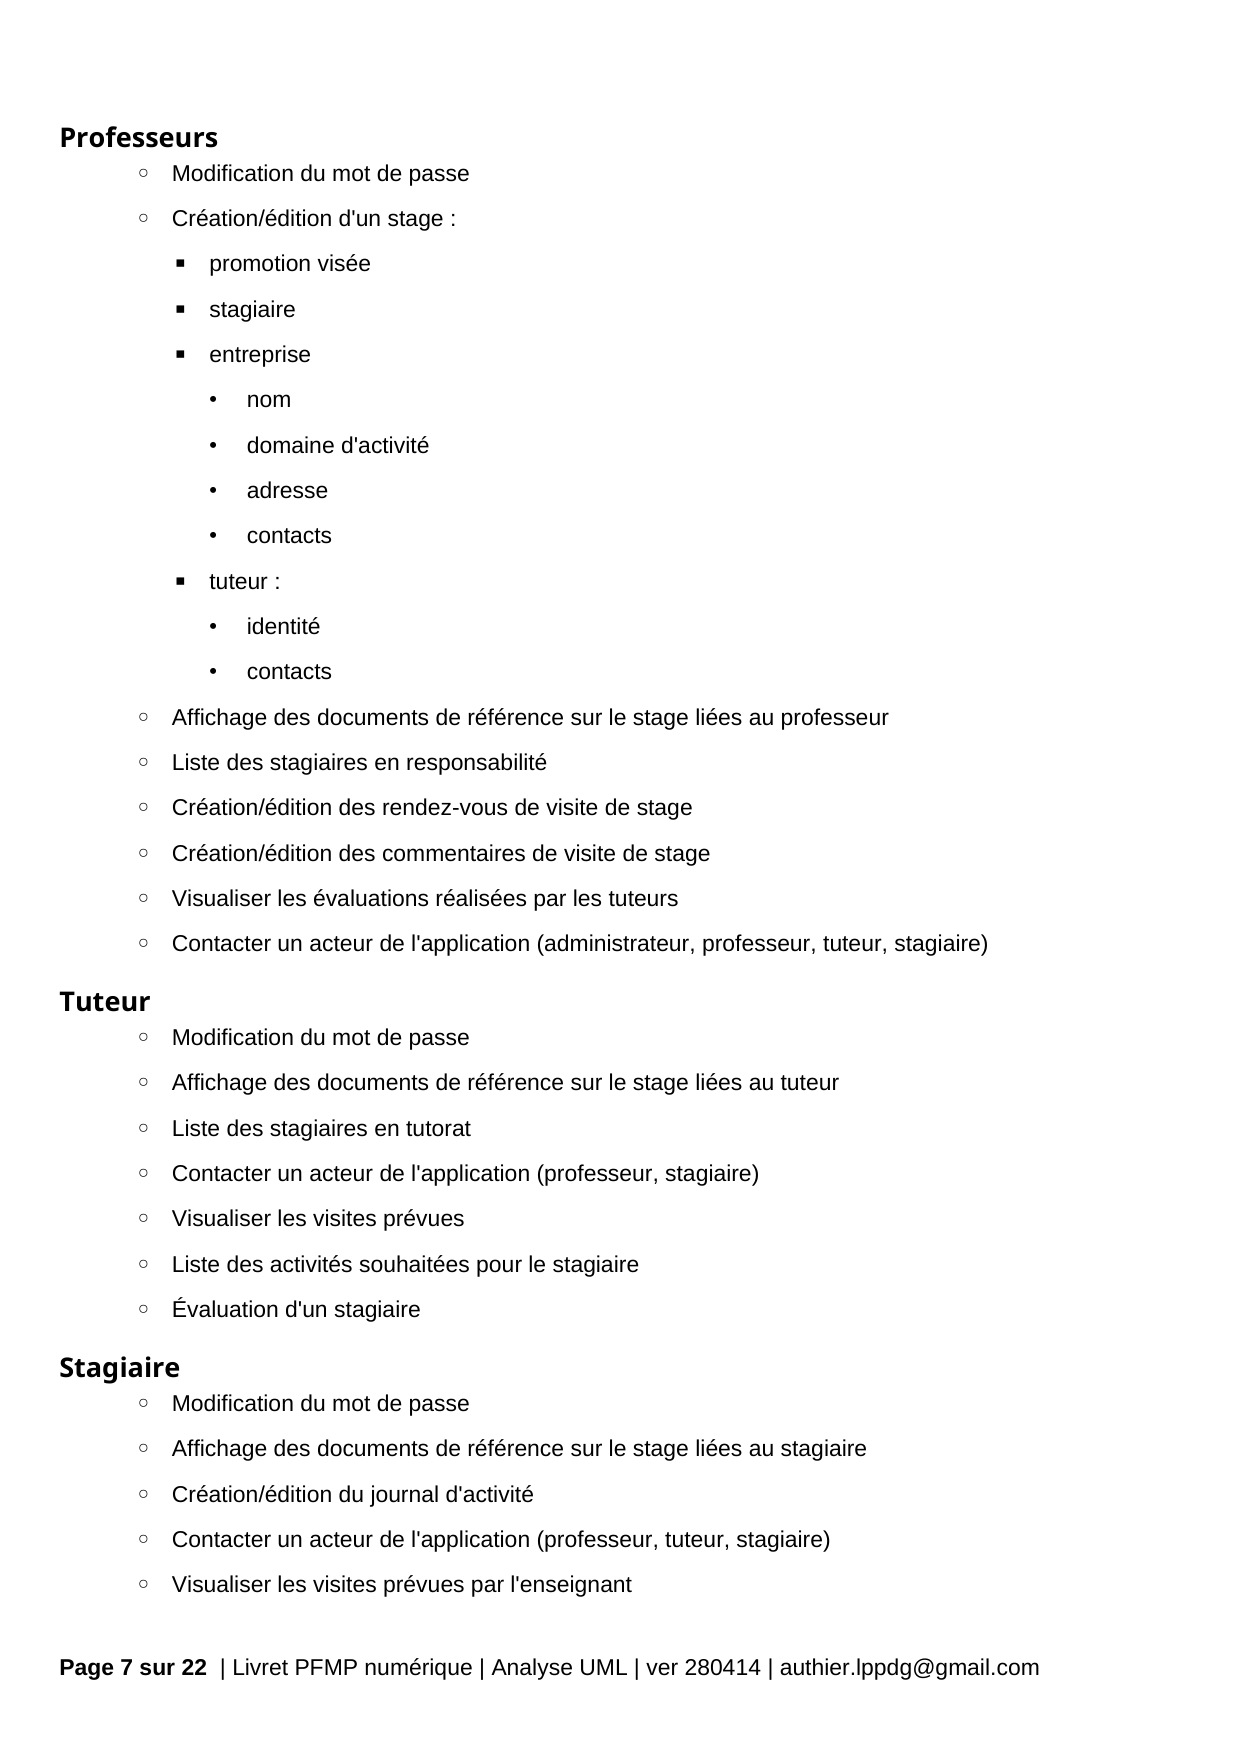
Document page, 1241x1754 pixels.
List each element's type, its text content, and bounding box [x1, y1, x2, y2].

subtitle Contacter un acteur de l'application (administrateur, professeur, tuteur, stagiaire) [134, 931, 1181, 956]
subtitle Stagiaire [59, 1348, 1181, 1385]
list contacts [209, 659, 1181, 684]
subtitle Visualiser les visites prévues par l'enseignant [134, 1572, 1181, 1597]
subtitle Création/édition des commentaires de visite de stage [134, 840, 1181, 866]
subtitle Professeurs [59, 118, 1181, 155]
subtitle Contacter un acteur de l'application (professeur, stagiaire) [134, 1161, 1181, 1186]
list stagiaire [172, 296, 1181, 322]
subtitle Liste des stagiaires en responsabilité [134, 749, 1181, 775]
subtitle Création/édition des rendez-vous de visite de stage [134, 795, 1181, 821]
list contacts [209, 523, 1181, 549]
list adresse [209, 478, 1181, 503]
subtitle Tuteur [59, 982, 1181, 1019]
list tuteur : [172, 568, 1181, 594]
subtitle Modification du mot de passe [134, 1025, 1181, 1050]
subtitle Affichage des documents de référence sur le stage liées au tuteur [134, 1070, 1181, 1096]
subtitle Visualiser les visites prévues [134, 1206, 1181, 1232]
subtitle Évaluation d'un stagiaire [134, 1297, 1181, 1322]
list Modification du mot de passe [134, 161, 1181, 186]
subtitle Affichage des documents de référence sur le stage liées au professeur [134, 704, 1181, 730]
subtitle Affichage des documents de référence sur le stage liées au stagiaire [134, 1436, 1181, 1462]
list nom [209, 387, 1181, 413]
subtitle Création/édition du journal d'activité [134, 1481, 1181, 1507]
subtitle Modification du mot de passe [134, 1391, 1181, 1416]
list identité [209, 614, 1181, 639]
subtitle Visualiser les évaluations réalisées par les tuteurs [134, 886, 1181, 911]
subtitle Liste des activités souhaitées pour le stagiaire [134, 1251, 1181, 1277]
subtitle Contacter un acteur de l'application (professeur, tuteur, stagiaire) [134, 1527, 1181, 1552]
list promotion visée [172, 251, 1181, 277]
subtitle Liste des stagiaires en tutorat [134, 1115, 1181, 1141]
list domaine d'activité [209, 432, 1181, 458]
list Création/édition d'un stage : [134, 206, 1181, 231]
list entreprise [172, 342, 1181, 367]
